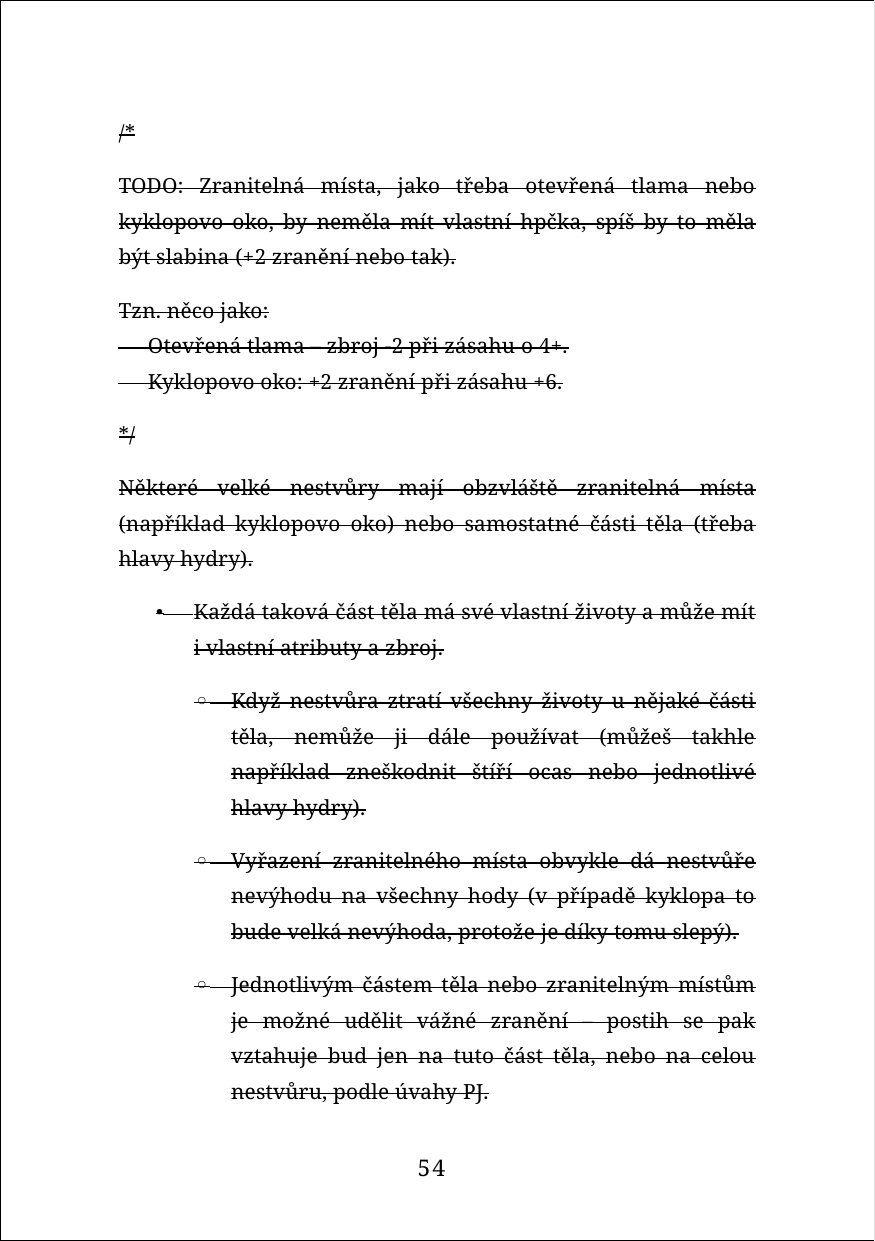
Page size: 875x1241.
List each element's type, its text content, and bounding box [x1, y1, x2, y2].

list Vyřazení zranitelného místa obvykle dá nestvůře nevýhodu na všechny hody (v případě kyklopa to bude velká nevýhoda, protože je díky tomu slepý). [193, 846, 756, 862]
list Každá taková část těla má své vlastní životy a může mít i vlastní atributy a zbroj. [156, 597, 756, 614]
list Když nestvůra ztratí všechny životy u nějaké části těla, nemůže ji dále používat (můžeš takhle například zneškodnit štíří ocas nebo jednotlivé hlavy hydry). [193, 703, 756, 821]
text Některé velké nestvůry mají obzvláště zranitelná místa (například kyklopovo oko) nebo samostatné části těla (třeba hlavy hydry). [118, 473, 756, 489]
list Každá taková část těla má své vlastní životy a může mít i vlastní atributy a zbroj. [156, 614, 756, 661]
text TODO: Zranitelná místa, jako třeba otevřená tlama nebo kyklopovo oko, by neměla mít vlastní hpčka, spíš by to měla být slabina (+2 zranění nebo tak). [118, 225, 756, 271]
text TODO: Zranitelná místa, jako třeba otevřená tlama nebo kyklopovo oko, by neměla mít vlastní hpčka, spíš by to měla být slabina (+2 zranění nebo tak). [118, 171, 756, 188]
list Když nestvůra ztratí všechny životy u nějaké části těla, nemůže ji dále používat (můžeš takhle například zneškodnit štíří ocas nebo jednotlivé hlavy hydry). [193, 686, 756, 702]
text */ [118, 420, 756, 448]
text /* [118, 118, 756, 147]
list Vyřazení zranitelného místa obvykle dá nestvůře nevýhodu na všechny hody (v případě kyklopa to bude velká nevýhoda, protože je díky tomu slepý). [193, 863, 756, 946]
text Některé velké nestvůry mají obzvláště zranitelná místa (například kyklopovo oko) nebo samostatné části těla (třeba hlavy hydry). [118, 490, 756, 525]
text TODO: Zranitelná místa, jako třeba otevřená tlama nebo kyklopovo oko, by neměla mít vlastní hpčka, spíš by to měla být slabina (+2 zranění nebo tak). [118, 189, 756, 223]
text Tzn. něco jako: Otevřená tlama – zbroj -2 při zásahu o 4+. Kyklopovo oko: +2 zranění při zásahu +6. [118, 296, 756, 395]
list Jednotlivým částem těla nebo zranitelným místům je možné udělit vážné zranění – postih se pak vztahuje bud jen na tuto část těla, nebo na celou nestvůru, podle úvahy PJ. [193, 987, 756, 1105]
list Jednotlivým částem těla nebo zranitelným místům je možné udělit vážné zranění – postih se pak vztahuje bud jen na tuto část těla, nebo na celou nestvůru, podle úvahy PJ. [193, 970, 756, 987]
text Některé velké nestvůry mají obzvláště zranitelná místa (například kyklopovo oko) nebo samostatné části těla (třeba hlavy hydry). [118, 526, 756, 573]
